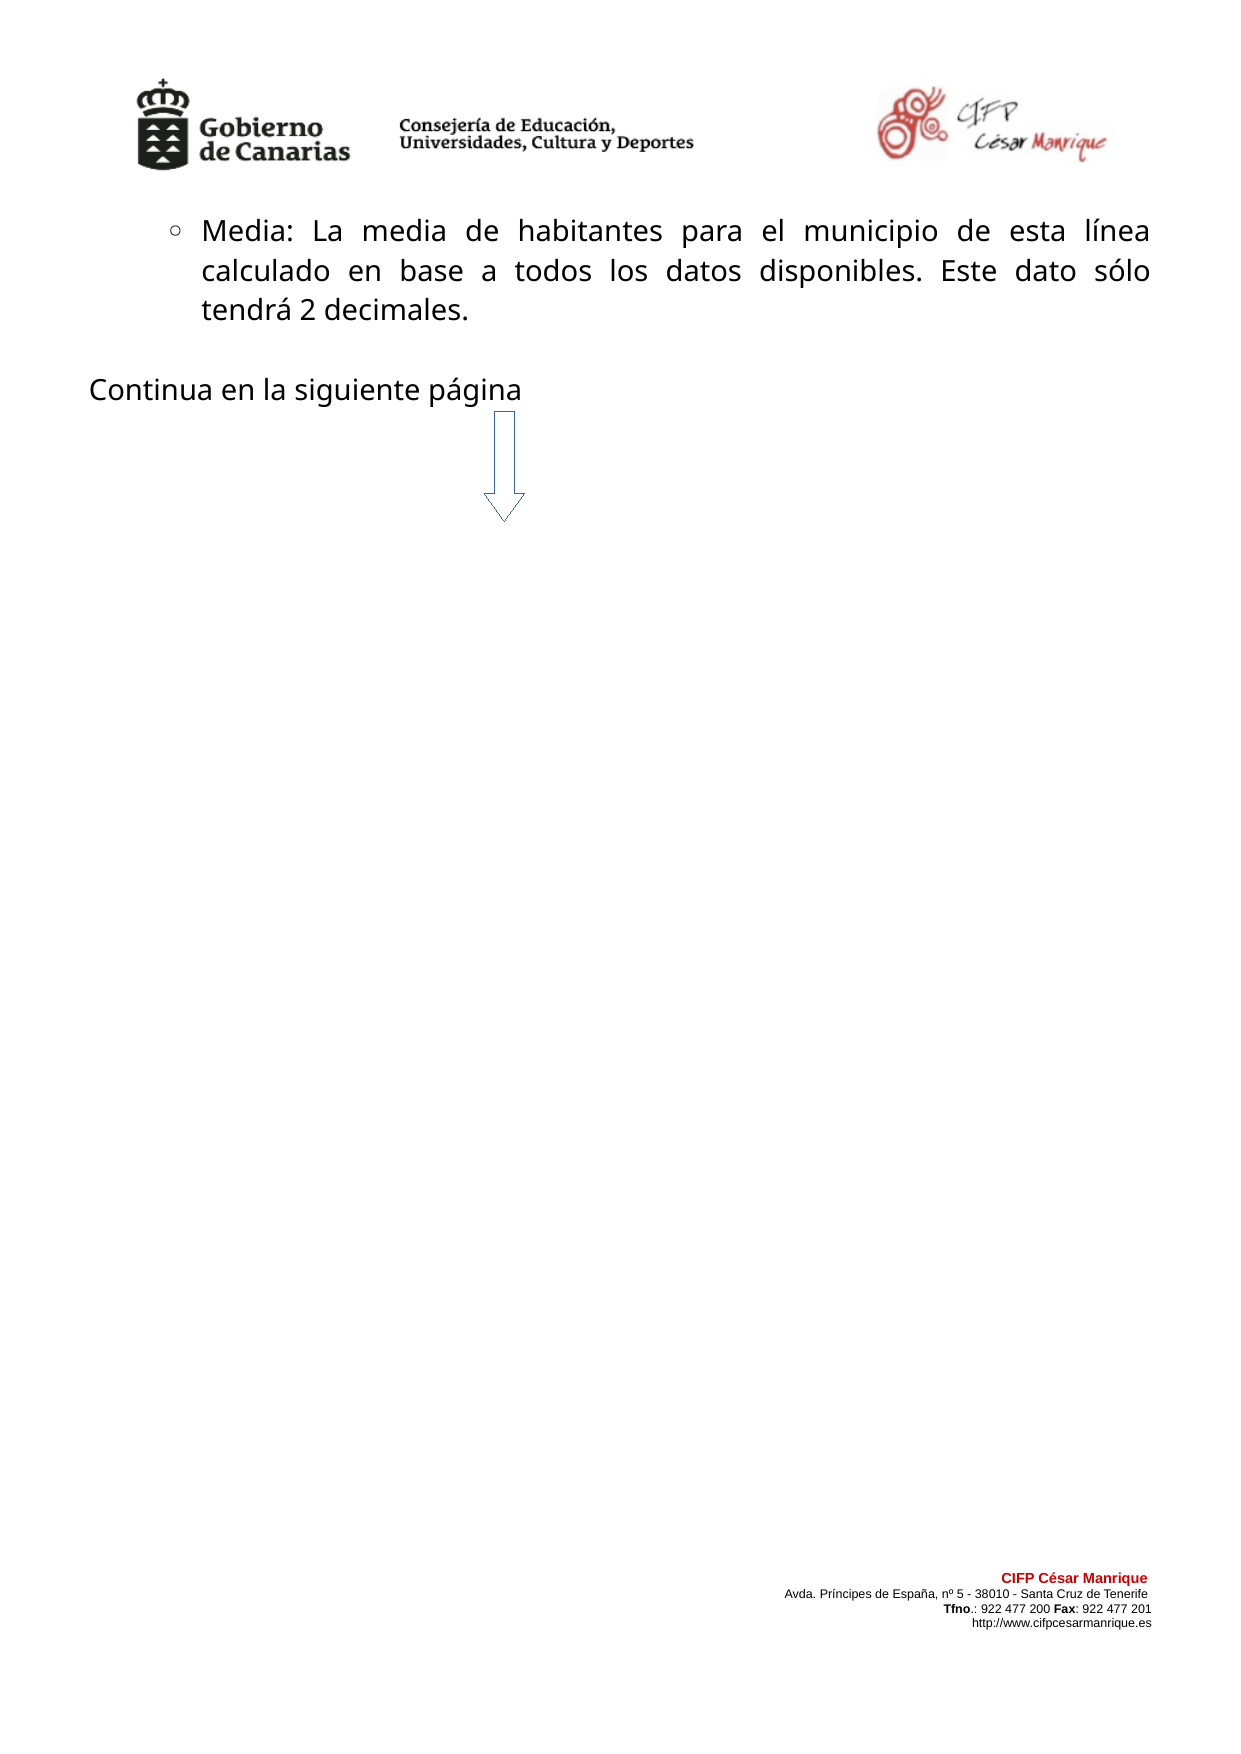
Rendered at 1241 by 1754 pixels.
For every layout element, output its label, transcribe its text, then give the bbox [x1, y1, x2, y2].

list Media: La media de habitantes para el municipio de esta línea calculado en base a todos los datos disponibles. Este dato sólo tendrá 2 decimales. [164, 210, 1152, 329]
picture [114, 75, 1118, 180]
text Continua en la siguiente página [89, 369, 1152, 409]
